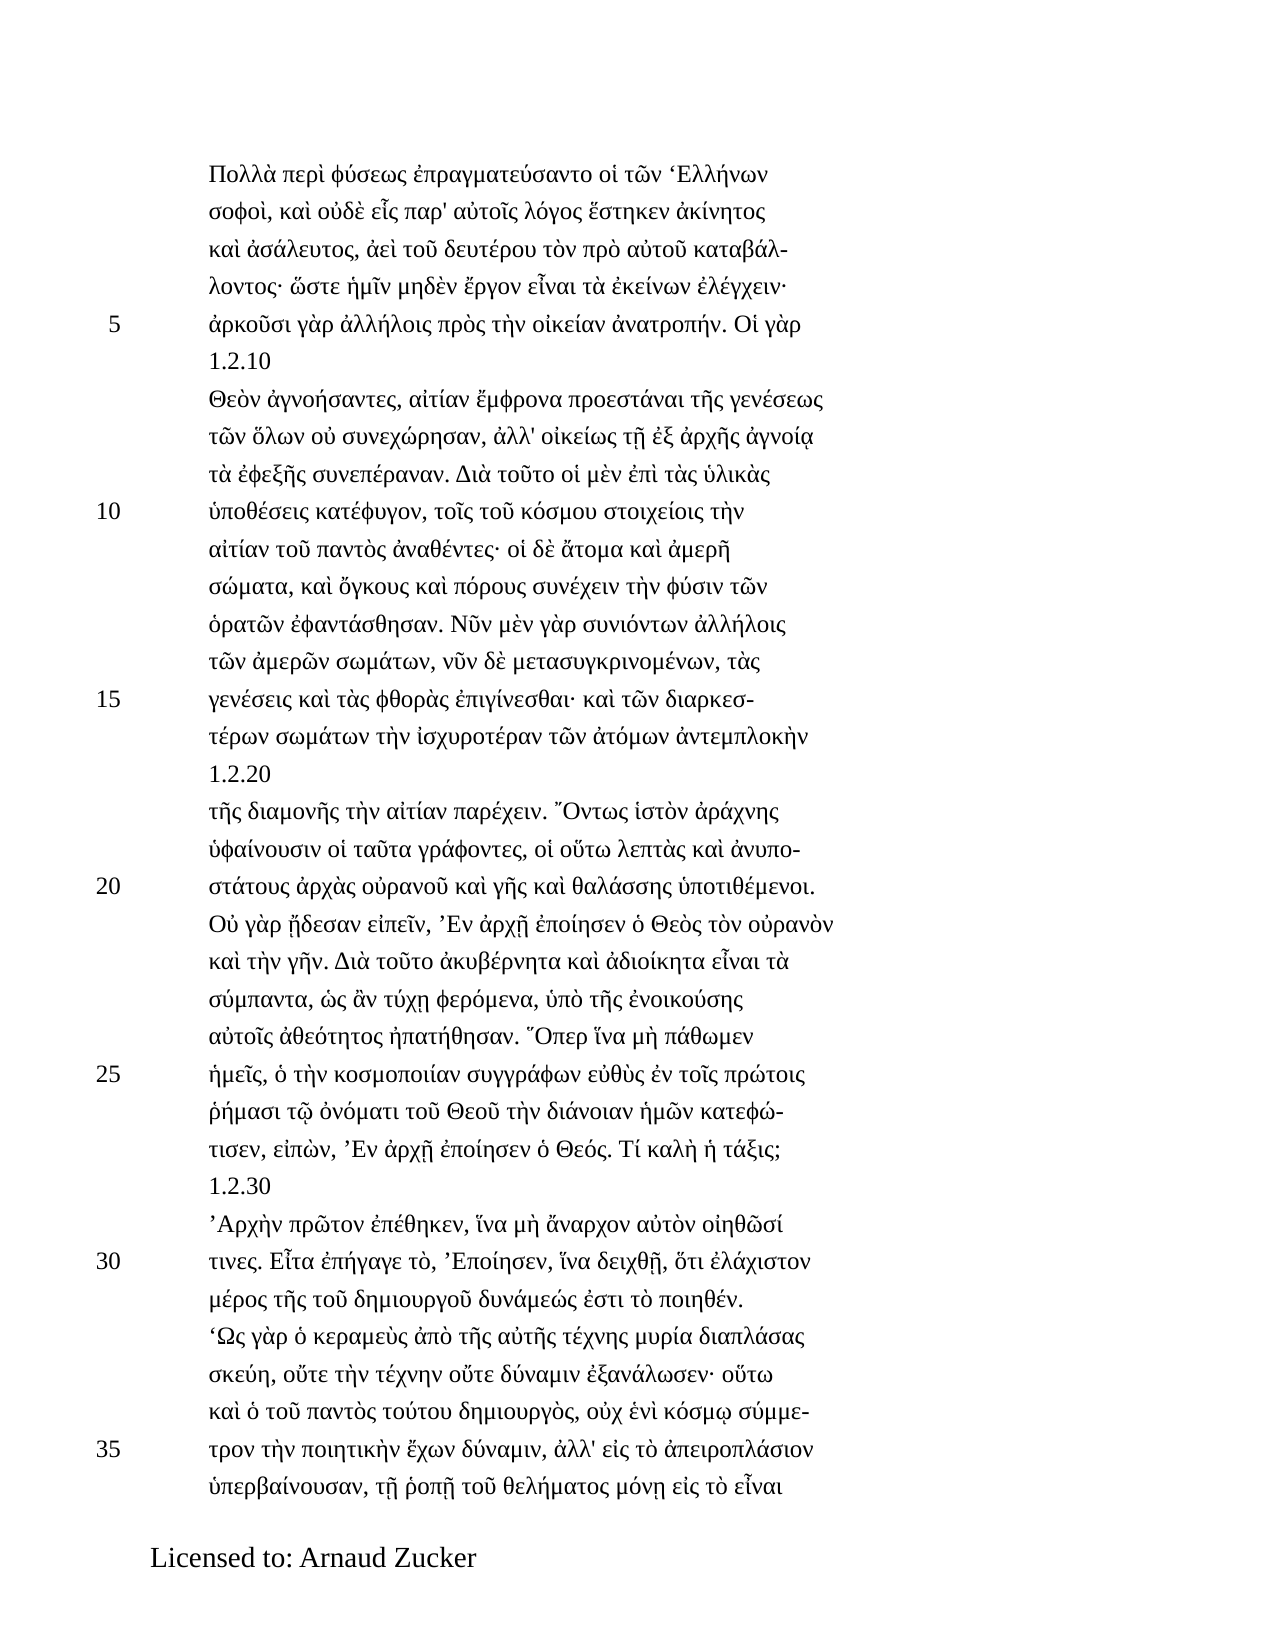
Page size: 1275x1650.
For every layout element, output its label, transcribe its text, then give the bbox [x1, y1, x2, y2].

text ’Αρχὴν πρῶτον ἐπέθηκεν, ἵνα μὴ ἄναρχον αὐτὸν οἰηθῶσί τινες. Εἶτα ἐπήγαγε τὸ, ’Εποίησεν, ἵνα δειχθῇ, ὅτι ἐλάχιστον μέρος τῆς τοῦ δημιουργοῦ δυνάμεώς ἐστι τὸ ποιηθέν. ‘Ως γὰρ ὁ κεραμεὺς ἀπὸ τῆς αὐτῆς τέχνης μυρία διαπλάσας σκεύη, οὔτε τὴν τέχνην οὔτε δύναμιν ἐξανάλωσεν· οὕτω καὶ ὁ τοῦ παντὸς τούτου δημιουργὸς, οὐχ ἑνὶ κόσμῳ σύμμε- τρον τὴν ποιητικὴν ἔχων δύναμιν, ἀλλ' εἰς τὸ ἀπειροπλάσιον ὑπερβαίνουσαν, τῇ ῥοπῇ τοῦ θελήματος μόνῃ εἰς τὸ εἶναι [202, 1200, 1125, 1500]
text 1.2.30 [202, 1162, 1125, 1200]
text Πολλὰ περὶ ϕύσεως ἐπραγματεύσαντο οἱ τῶν ‘Ελλήνων σοϕοὶ, καὶ οὐδὲ εἷς παρ' αὐτοῖς λόγος ἕστηκεν ἀκίνητος καὶ ἀσάλευτος, ἀεὶ τοῦ δευτέρου τὸν πρὸ αὐτοῦ καταβάλ- λοντος· ὥστε ἡμῖν μηδὲν ἔργον εἶναι τὰ ἐκείνων ἐλέγχειν· ἀρκοῦσι γὰρ ἀλλήλοις πρὸς τὴν οἰκείαν ἀνατροπήν. Οἱ γὰρ [202, 150, 1125, 337]
text Θεὸν ἀγνοήσαντες, αἰτίαν ἔμϕρονα προεστάναι τῆς γενέσεως τῶν ὅλων οὐ συνεχώρησαν, ἀλλ' οἰκείως τῇ ἐξ ἀρχῆς ἀγνοίᾳ τὰ ἐϕεξῆς συνεπέραναν. Διὰ τοῦτο οἱ μὲν ἐπὶ τὰς ὑλικὰς ὑποθέσεις κατέϕυγον, τοῖς τοῦ κόσμου στοιχείοις τὴν αἰτίαν τοῦ παντὸς ἀναθέντες· οἱ δὲ ἄτομα καὶ ἀμερῆ σώματα, καὶ ὄγκους καὶ πόρους συνέχειν τὴν ϕύσιν τῶν ὁρατῶν ἐϕαντάσθησαν. Νῦν μὲν γὰρ συνιόντων ἀλλήλοις τῶν ἀμερῶν σωμάτων, νῦν δὲ μετασυγκρινομένων, τὰς γενέσεις καὶ τὰς ϕθορὰς ἐπιγίνεσθαι· καὶ τῶν διαρκεσ- τέρων σωμάτων τὴν ἰσχυροτέραν τῶν ἀτόμων ἀντεμπλοκὴν [202, 375, 1125, 750]
text 1.2.10 [202, 337, 1125, 375]
text 1.2.20 [202, 750, 1125, 787]
text τῆς διαμονῆς τὴν αἰτίαν παρέχειν. ῎Οντως ἱστὸν ἀράχνης ὑϕαίνουσιν οἱ ταῦτα γράϕοντες, οἱ οὕτω λεπτὰς καὶ ἀνυπο- στάτους ἀρχὰς οὐρανοῦ καὶ γῆς καὶ θαλάσσης ὑποτιθέμενοι. Οὐ γὰρ ᾔδεσαν εἰπεῖν, ’Εν ἀρχῇ ἐποίησεν ὁ Θεὸς τὸν οὐρανὸν καὶ τὴν γῆν. Διὰ τοῦτο ἀκυβέρνητα καὶ ἀδιοίκητα εἶναι τὰ σύμπαντα, ὡς ἂν τύχῃ ϕερόμενα, ὑπὸ τῆς ἐνοικούσης αὐτοῖς ἀθεότητος ἠπατήθησαν. ῞Οπερ ἵνα μὴ πάθωμεν ἡμεῖς, ὁ τὴν κοσμοποιίαν συγγράϕων εὐθὺς ἐν τοῖς πρώτοις ῥήμασι τῷ ὀνόματι τοῦ Θεοῦ τὴν διάνοιαν ἡμῶν κατεϕώ- τισεν, εἰπὼν, ’Εν ἀρχῇ ἐποίησεν ὁ Θεός. Τί καλὴ ἡ τάξις; [202, 787, 1125, 1162]
